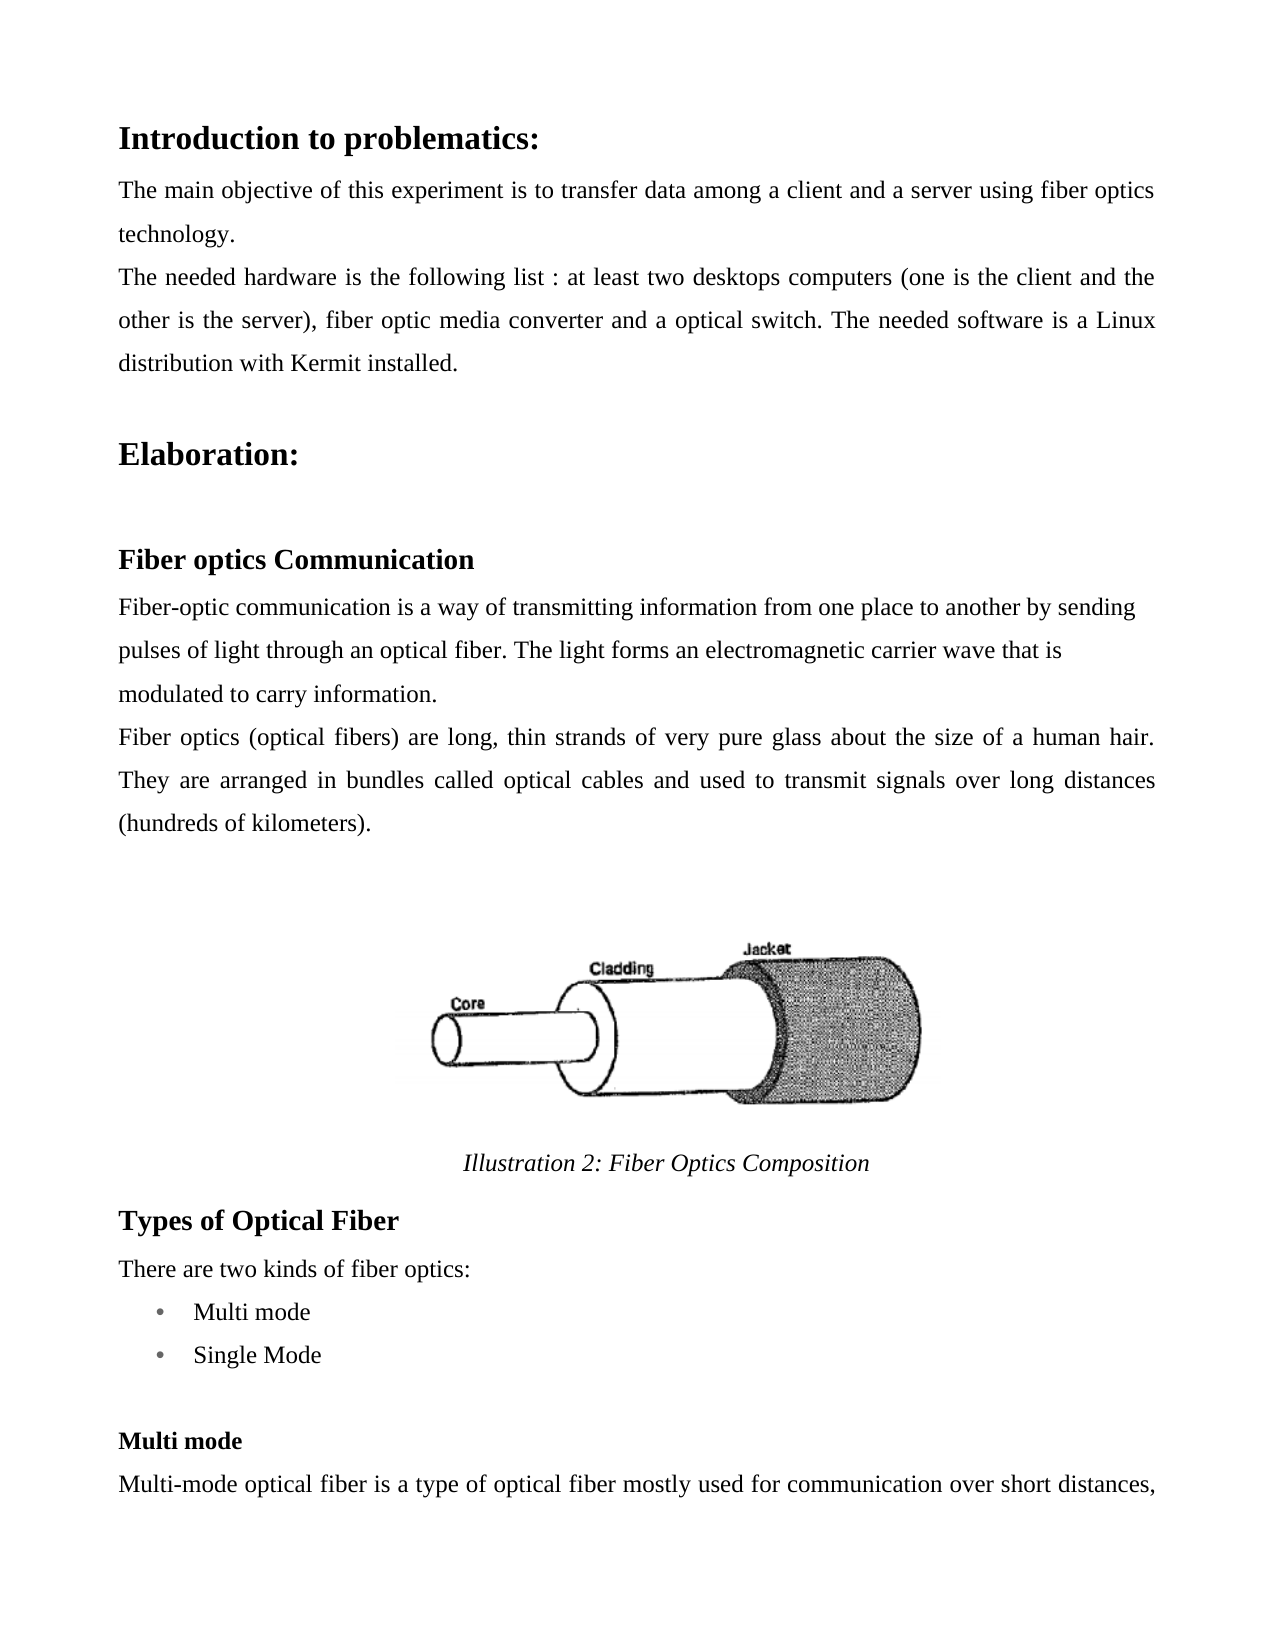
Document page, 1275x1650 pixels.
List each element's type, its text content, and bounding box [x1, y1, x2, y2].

text Fiber-optic communication is a way of transmitting information from one place to another by sending pulses of light through an optical fiber. The light forms an electromagnetic carrier wave that is modulated to carry information. [118, 592, 1157, 707]
text Introduction to problematics: [118, 118, 1157, 156]
picture [388, 904, 944, 1149]
text The main objective of this experiment is to transfer data among a client and a server using fiber optics technology. [118, 176, 1157, 247]
list Multi mode [156, 1297, 1157, 1326]
text Illustration 2: Fiber Optics Composition [384, 904, 948, 1177]
text The needed hardware is the following list : at least two desktops computers (one is the client and the other is the server), fiber optic media converter and a optical switch. The needed software is a Linux distribution with Kermit installed. [118, 262, 1157, 377]
text Multi-mode optical fiber is a type of optical fiber mostly used for communication over short distances, [118, 1469, 1157, 1498]
list Single Mode [156, 1340, 1157, 1369]
text Multi mode [118, 1426, 1157, 1455]
text Fiber optics Communication [118, 542, 1157, 576]
text Elaboration: [118, 434, 1157, 473]
text Types of Optical Fiber [118, 1203, 1157, 1237]
text There are two kinds of fiber optics: [118, 1254, 1157, 1282]
text Fiber optics (optical fibers) are long, thin strands of very pure glass about the size of a human hair. They are arranged in bundles called optical cables and used to transmit signals over long distances (hundreds of kilometers). [118, 722, 1157, 837]
